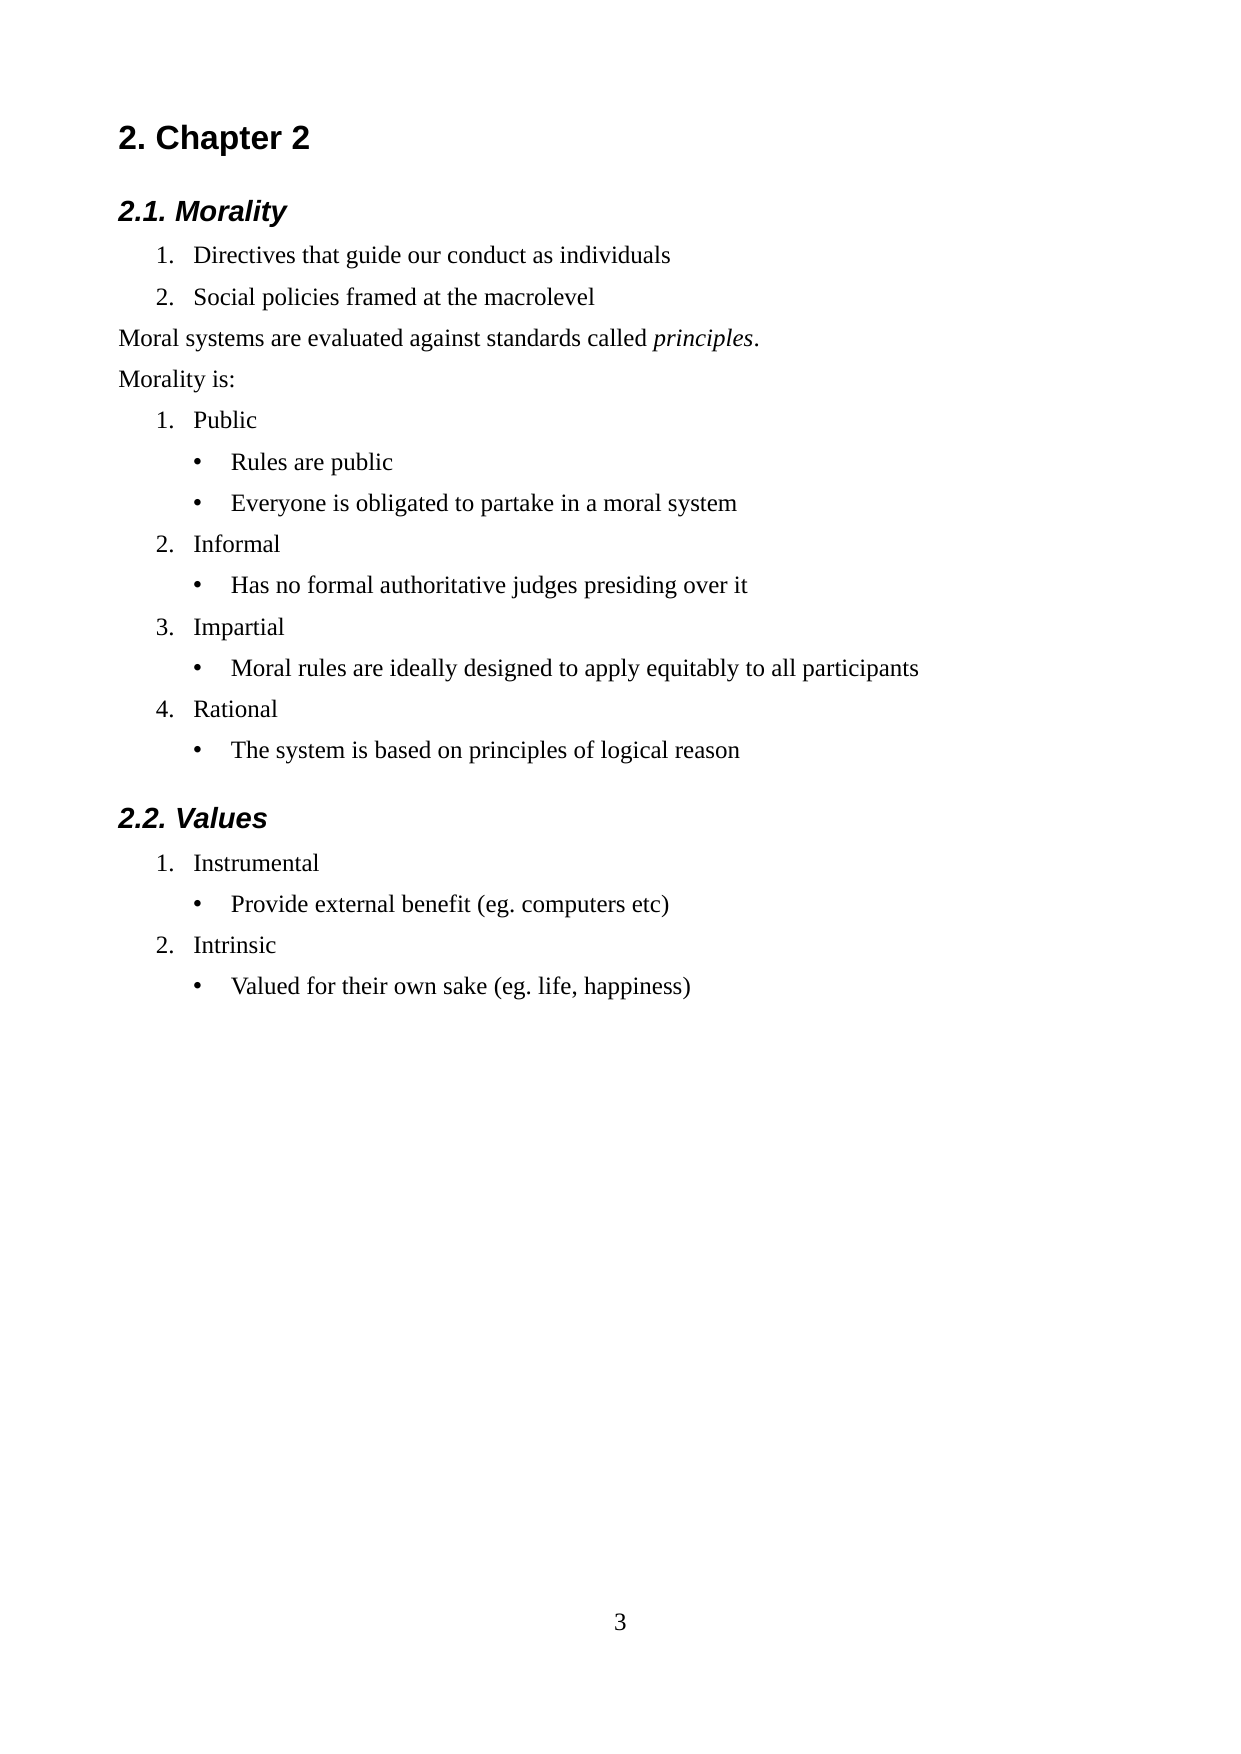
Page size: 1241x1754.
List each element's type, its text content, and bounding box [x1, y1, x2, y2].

list Rules are public [193, 447, 1122, 475]
list Instrumental [156, 848, 1122, 876]
list Social policies framed at the macrolevel [156, 282, 1122, 310]
list The system is based on principles of logical reason [193, 735, 1122, 764]
list Directives that guide our conduct as individuals [156, 240, 1122, 269]
text Morality is: [118, 364, 1122, 393]
list Everyone is obligated to partake in a moral system [193, 488, 1122, 517]
subtitle Morality [118, 194, 1122, 228]
list Rational [156, 694, 1122, 723]
list Valued for their own sake (eg. life, happiness) [193, 971, 1122, 1000]
list Impartial [156, 612, 1122, 640]
list Provide external benefit (eg. computers etc) [193, 889, 1122, 918]
list Moral rules are ideally designed to apply equitably to all participants [193, 653, 1122, 682]
text Moral systems are evaluated against standards called principles. [118, 323, 1122, 352]
list Informal [156, 529, 1122, 558]
list Has no formal authoritative judges presiding over it [193, 570, 1122, 599]
subtitle Values [118, 802, 1122, 835]
subtitle Chapter 2 [118, 118, 1122, 157]
list Intrinsic [156, 930, 1122, 959]
list Public [156, 405, 1122, 434]
